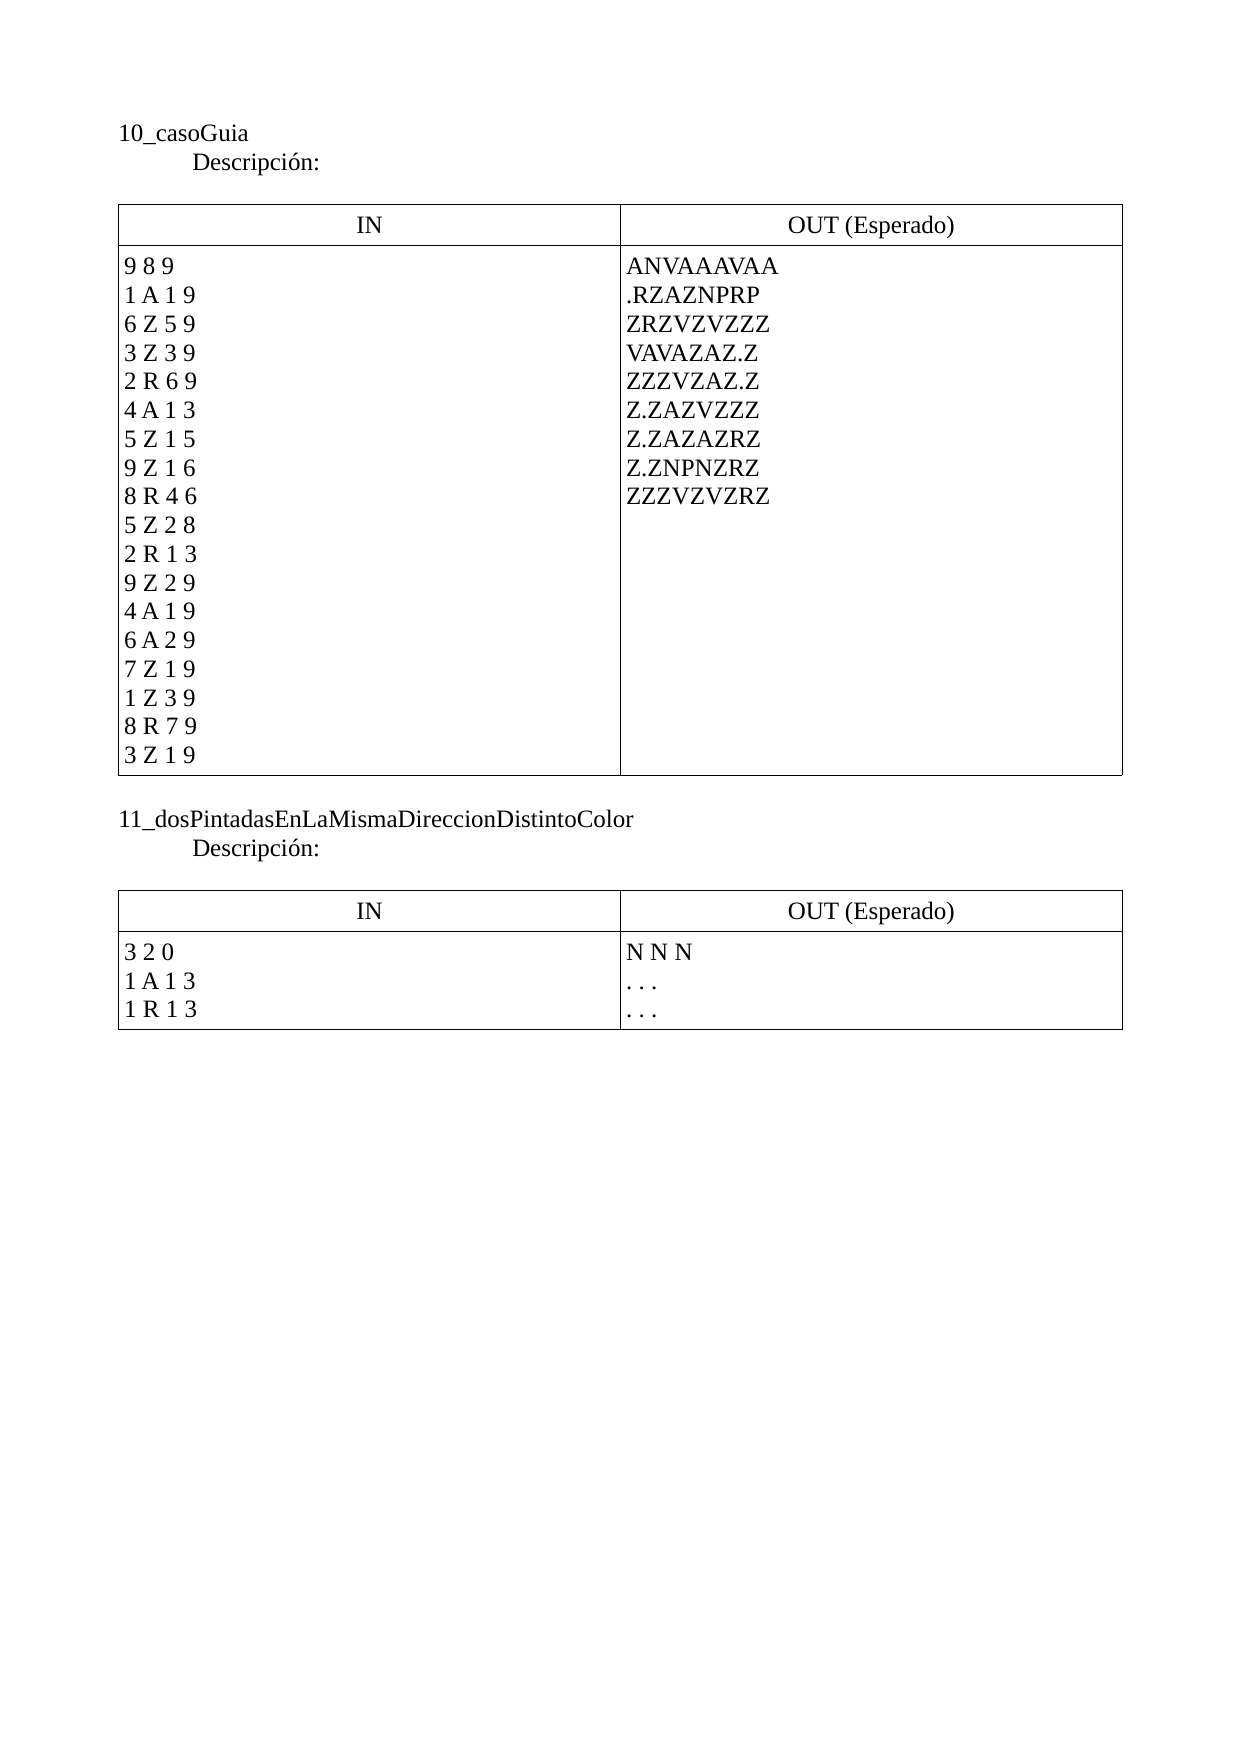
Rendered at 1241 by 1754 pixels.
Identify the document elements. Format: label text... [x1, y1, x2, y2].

text Descripción: [118, 833, 1122, 861]
table_cell 9 8 9 1 A 1 9 6 Z 5 9 3 Z 3 9 2 R 6 9 4 A 1 3 5 Z 1 5 9 Z 1 6 8 R 4 6 5 Z 2 8 2 R 1 3 9 Z 2 9 4 A 1 9 6 A 2 9 7 Z 1 9 1 Z 3 9 8 R 7 9 3 Z 1 9 [119, 246, 620, 774]
table_cell 3 2 0 1 A 1 3 1 R 1 3 [119, 932, 620, 1029]
table_cell ANVAAAVAA .RZAZNPRP ZRZVZVZZZ VAVAZAZ.Z ZZZVZAZ.Z Z.ZAZVZZZ Z.ZAZAZRZ Z.ZNPNZRZ ZZZVZVZRZ [621, 246, 1122, 774]
table_header IN [119, 891, 620, 931]
table_cell N N N . . . . . . [621, 932, 1122, 1029]
table_header IN [119, 205, 620, 245]
table_header OUT (Esperado) [621, 891, 1122, 931]
text Descripción: [118, 147, 1122, 176]
text 10_casoGuia [118, 118, 1122, 147]
table_header OUT (Esperado) [621, 205, 1122, 245]
text 11_dosPintadasEnLaMismaDireccionDistintoColor [118, 804, 1122, 833]
